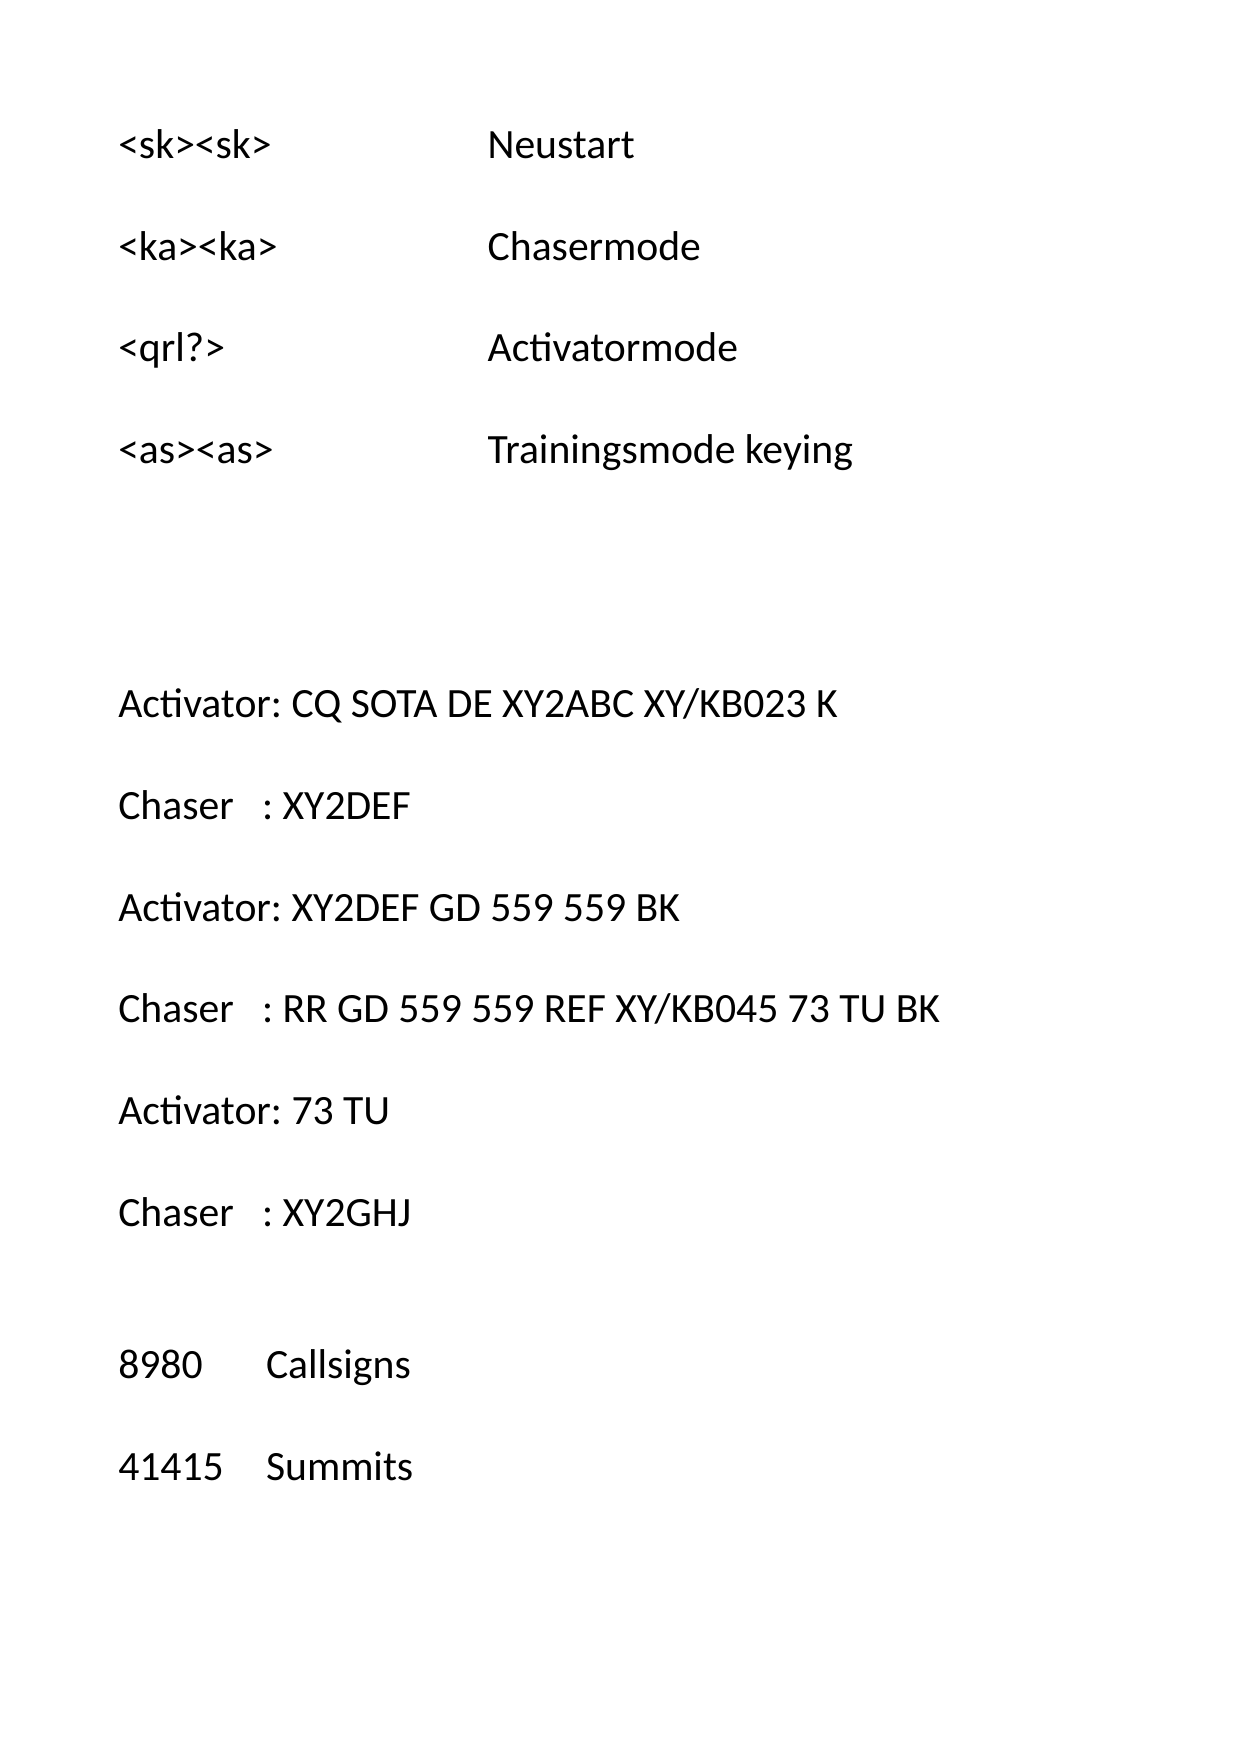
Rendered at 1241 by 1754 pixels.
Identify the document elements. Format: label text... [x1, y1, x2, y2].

text <as><as> Trainingsmode keying [118, 423, 1122, 474]
text <ka><ka> Chasermode [118, 220, 1122, 271]
text Activator: CQ SOTA DE XY2ABC XY/KB023 K [118, 677, 1122, 728]
text Activator: 73 TU [118, 1084, 1122, 1135]
text <sk><sk> Neustart [118, 118, 1122, 169]
text Activator: XY2DEF GD 559 559 BK [118, 881, 1122, 931]
text 8980 Callsigns [118, 1338, 1122, 1389]
text <qrl?> Activatormode [118, 321, 1122, 372]
text Chaser : XY2GHJ [118, 1186, 1122, 1236]
text Chaser : RR GD 559 559 REF XY/KB045 73 TU BK [118, 982, 1122, 1033]
text 41415 Summits [118, 1440, 1122, 1491]
text Chaser : XY2DEF [118, 779, 1122, 830]
